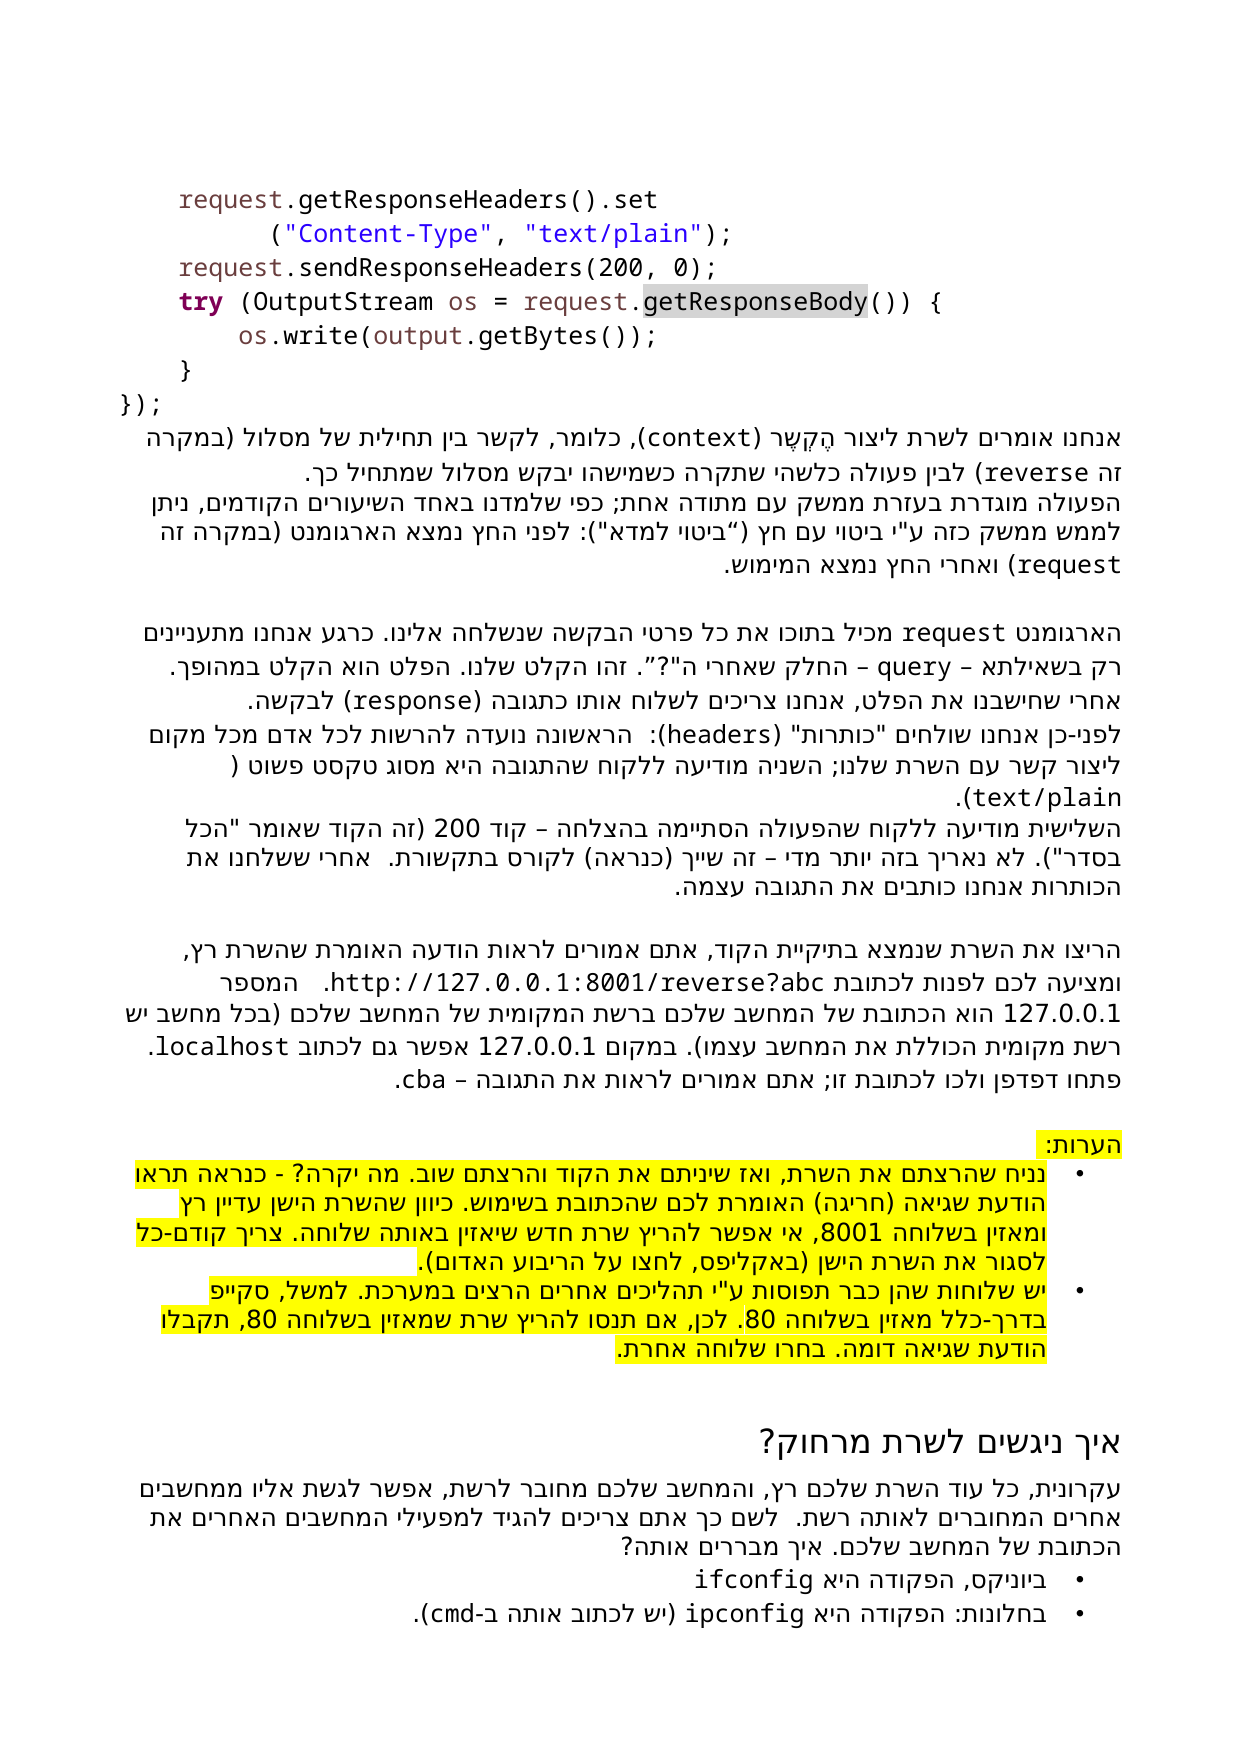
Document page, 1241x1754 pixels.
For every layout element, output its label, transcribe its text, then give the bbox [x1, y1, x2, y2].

text }); [118, 386, 1122, 420]
text request.sendResponseHeaders(200, 0); [118, 250, 1122, 284]
text request.getResponseHeaders().set ("Content-Type", "text/plain"); [118, 182, 1122, 250]
text אחרי שחישבנו את הפלט, אנחנו צריכים לשלוח אותו כתגובה (response) לבקשה. [118, 683, 1122, 717]
text הפעולה מוגדרת בעזרת ממשק עם מתודה אחת; כפי שלמדנו באחד השיעורים הקודמים, ניתן לממש ממשק כזה ע"י ביטוי עם חץ (“ביטוי למדא"): לפני החץ נמצא הארגומנט (במקרה זה request) ואחרי החץ נמצא המימוש. [118, 488, 1122, 581]
text עקרונית, כל עוד השרת שלכם רץ, והמחשב שלכם מחובר לרשת, אפשר לגשת אליו ממחשבים אחרים המחוברים לאותה רשת. לשם כך אתם צריכים להגיד למפעילי המחשבים האחרים את הכתובת של המחשב שלכם. איך מבררים אותה? [118, 1474, 1122, 1562]
text הריצו את השרת שנמצא בתיקיית הקוד, אתם אמורים לראות הודעה האומרת שהשרת רץ, ומציעה לכם לפנות לכתובת http://127.0.0.1:8001/reverse?abc. המספר 127.0.0.1 הוא הכתובת של המחשב שלכם ברשת המקומית של המחשב שלכם (בכל מחשב יש רשת מקומית הכוללת את המחשב עצמו). במקום 127.0.0.1 אפשר גם לכתוב localhost. [118, 936, 1122, 1062]
list נניח שהרצתם את השרת, ואז שיניתם את הקוד והרצתם שוב. מה יקרה? - כנראה תראו הודעת שגיאה (חריגה) האומרת לכם שהכתובת בשימוש. כיוון שהשרת הישן עדיין רץ ומאזין בשלוחה 8001, אי אפשר להריץ שרת חדש שיאזין באותה שלוחה. צריך קודם-כל לסגור את השרת הישן (באקליפס, לחצו על הריבוע האדום). [118, 1159, 1084, 1276]
text try (OutputStream os = request.getResponseBody()) { [118, 284, 1122, 318]
list ביוניקס, הפקודה היא ifconfig [118, 1562, 1084, 1596]
text הערות: [118, 1130, 1122, 1159]
text os.write(output.getBytes()); [118, 318, 1122, 352]
list יש שלוחות שהן כבר תפוסות ע"י תהליכים אחרים הרצים במערכת. למשל, סקייפ בדרך-כלל מאזין בשלוחה 80. לכן, אם תנסו להריץ שרת שמאזין בשלוחה 80, תקבלו הודעת שגיאה דומה. בחרו שלוחה אחרת. [118, 1276, 1084, 1364]
text פתחו דפדפן ולכו לכתובת זו; אתם אמורים לראות את התגובה – cba. [118, 1062, 1122, 1096]
list בחלונות: הפקודה היא ipconfig (יש לכתוב אותה ב-cmd). [118, 1596, 1084, 1630]
text } [118, 352, 1122, 386]
text אנחנו אומרים לשרת ליצור הֶקְשֶר (context), כלומר, לקשר בין תחילית של מסלול (במקרה זה reverse) לבין פעולה כלשהי שתקרה כשמישהו יבקש מסלול שמתחיל כך. [118, 420, 1122, 488]
text השלישית מודיעה ללקוח שהפעולה הסתיימה בהצלחה – קוד 200 (זה הקוד שאומר "הכל בסדר"). לא נאריך בזה יותר מדי – זה שייך (כנראה) לקורס בתקשורת. אחרי ששלחנו את הכותרות אנחנו כותבים את התגובה עצמה. [118, 814, 1122, 902]
subtitle איך ניגשים לשרת מרחוק? [118, 1423, 1122, 1462]
text הארגומנט request מכיל בתוכו את כל פרטי הבקשה שנשלחה אלינו. כרגע אנחנו מתעניינים רק בשאילתא – query – החלק שאחרי ה"?”. זהו הקלט שלנו. הפלט הוא הקלט במהופך. [118, 615, 1122, 683]
text לפני-כן אנחנו שולחים "כותרות" (headers): הראשונה נועדה להרשות לכל אדם מכל מקום ליצור קשר עם השרת שלנו; השניה מודיעה ללקוח שהתגובה היא מסוג טקסט פשוט (text/plain). [118, 717, 1122, 814]
